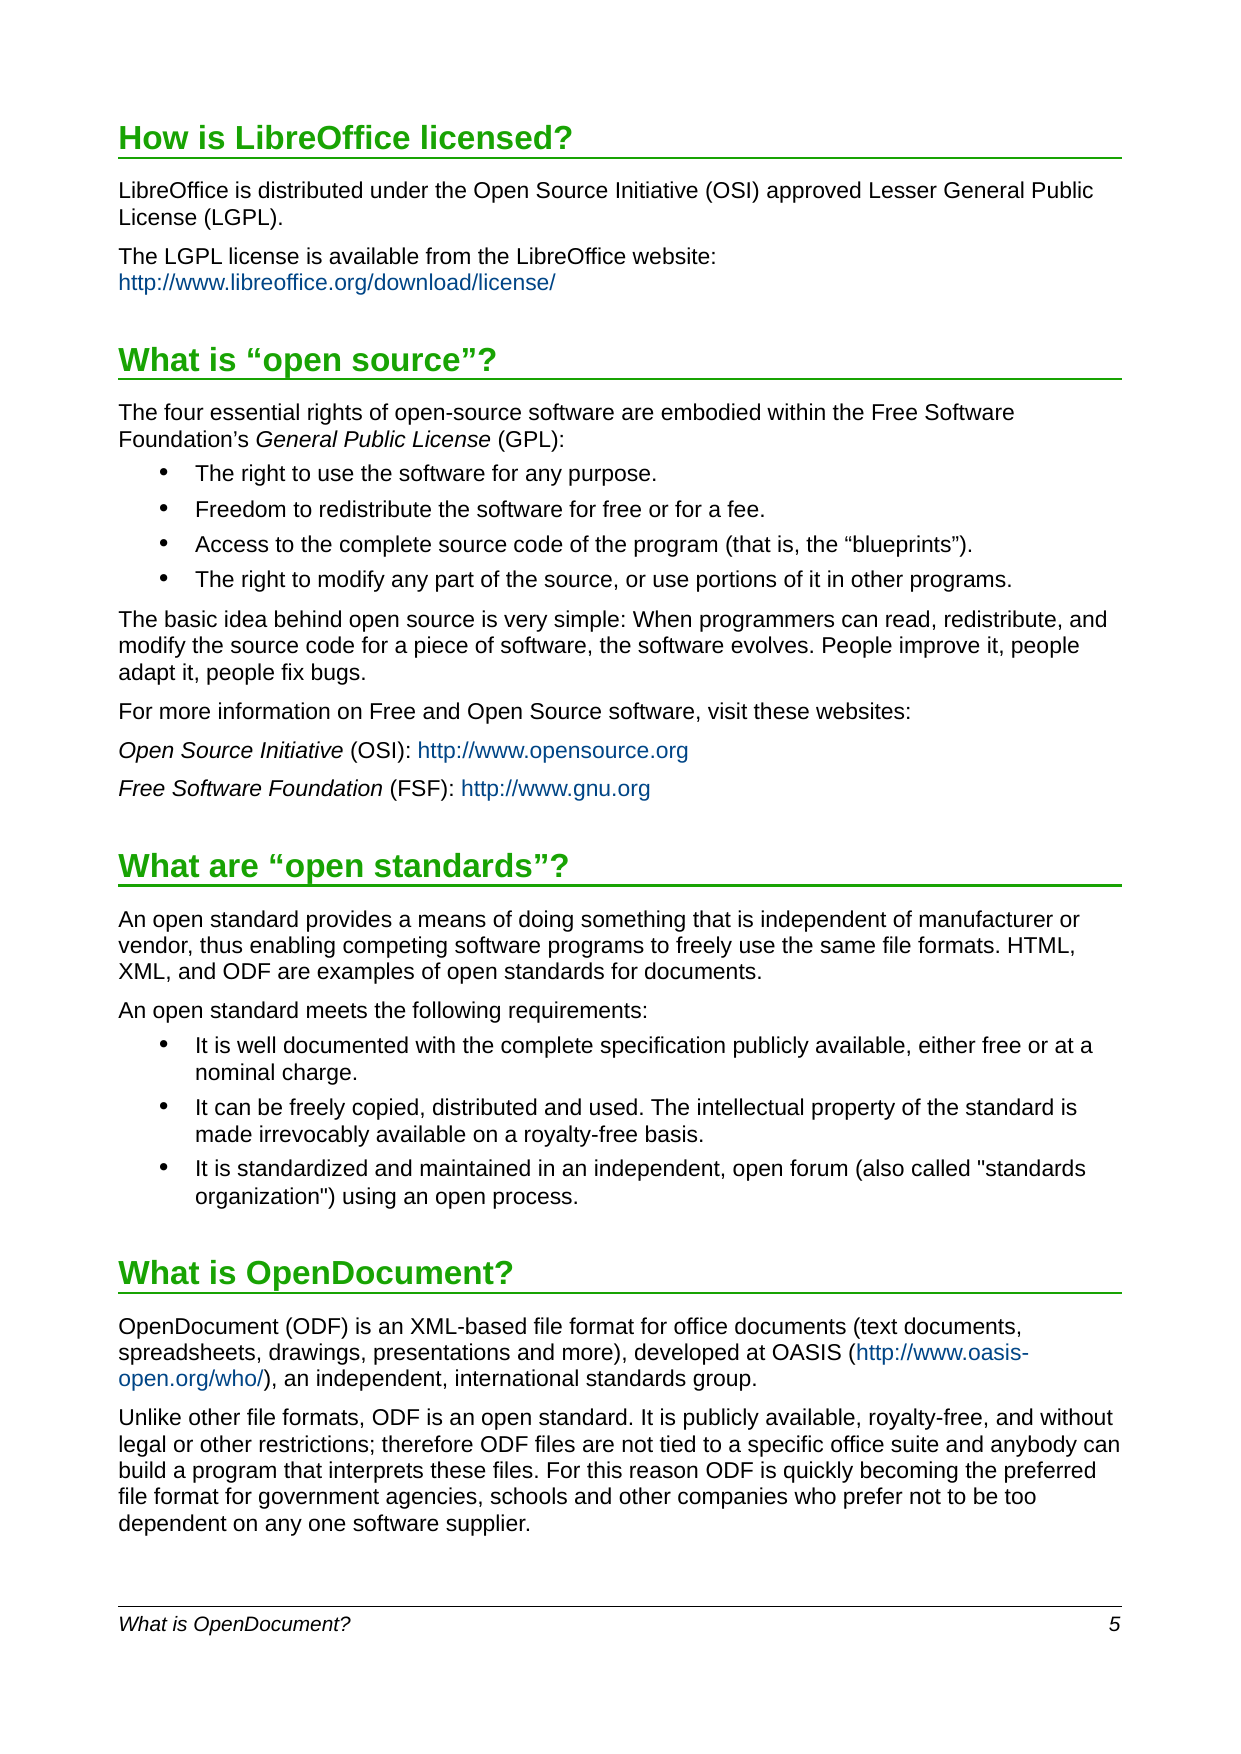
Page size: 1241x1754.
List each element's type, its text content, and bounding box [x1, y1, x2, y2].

text The LGPL license is available from the LibreOffice website: http://www.libreoffice.org/download/license/ [118, 243, 1122, 295]
subtitle How is LibreOffice licensed? [118, 118, 1122, 157]
subtitle What is “open source”? [118, 340, 1122, 378]
list The four essential rights of open-source software are embodied within the Free Software Foundation’s General Public License (GPL): [118, 399, 1122, 452]
text Unlike other file formats, ODF is an open standard. It is publicly available, royalty-free, and without legal or other restrictions; therefore ODF files are not tied to a specific office suite and anybody can build a program that interprets these files. For this reason ODF is quickly becoming the preferred file format for government agencies, schools and other companies who prefer not to be too dependent on any one software supplier. [118, 1404, 1122, 1536]
list It is well documented with the complete specification publicly available, either free or at a nominal charge. [156, 1030, 1122, 1085]
subtitle What are “open standards”? [118, 846, 1122, 884]
list It is standardized and maintained in an independent, open forum (also called "standards organization") using an open process. [156, 1153, 1122, 1209]
list Access to the complete source code of the program (that is, the “blueprints”). [156, 529, 1122, 558]
text For more information on Free and Open Source software, visit these websites: [118, 698, 1122, 724]
list The right to use the software for any purpose. [156, 458, 1122, 487]
text Free Software Foundation (FSF): http://www.gnu.org [118, 775, 1122, 802]
list An open standard meets the following requirements: [118, 997, 1122, 1023]
text Open Source Initiative (OSI): http://www.opensource.org [118, 737, 1122, 763]
list The right to modify any part of the source, or use portions of it in other programs. [156, 564, 1122, 594]
list Freedom to redistribute the software for free or for a fee. [156, 494, 1122, 523]
list It can be freely copied, distributed and used. The intellectual property of the standard is made irrevocably available on a royalty-free basis. [156, 1092, 1122, 1147]
text The basic idea behind open source is very simple: When programmers can read, redistribute, and modify the source code for a piece of software, the software evolves. People improve it, people adapt it, people fix bugs. [118, 606, 1122, 685]
text An open standard provides a means of doing something that is independent of manufacturer or vendor, thus enabling competing software programs to freely use the same file formats. HTML, XML, and ODF are examples of open standards for documents. [118, 906, 1122, 984]
text LibreOffice is distributed under the Open Source Initiative (OSI) approved Lesser General Public License (LGPL). [118, 177, 1122, 230]
subtitle What is OpenDocument? [118, 1253, 1122, 1292]
text OpenDocument (ODF) is an XML-based file format for office documents (text documents, spreadsheets, drawings, presentations and more), developed at OASIS (http://www.oasis-open.org/who/), an independent, international standards group. [118, 1313, 1122, 1392]
